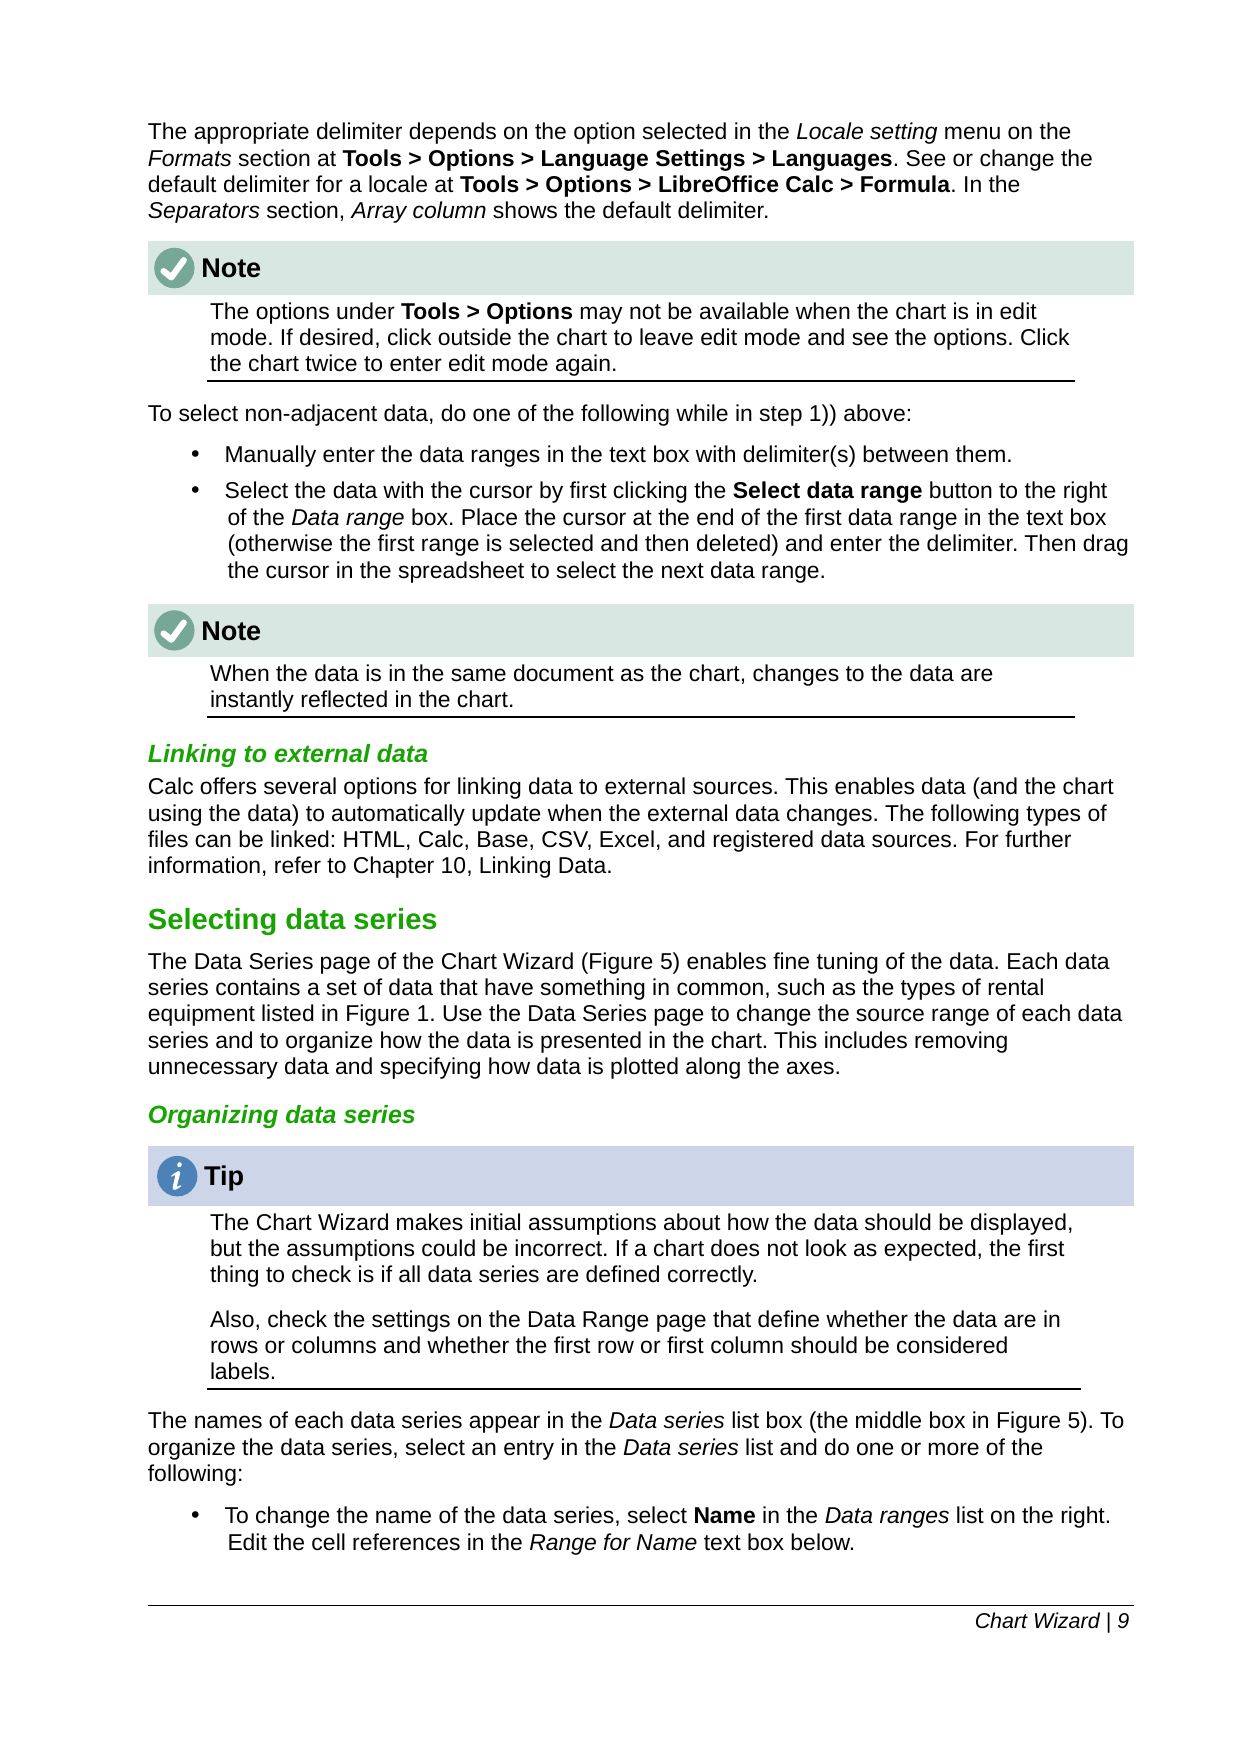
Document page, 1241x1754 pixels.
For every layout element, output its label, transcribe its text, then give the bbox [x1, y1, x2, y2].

subtitle Organizing data series [148, 1100, 1134, 1129]
text The Chart Wizard makes initial assumptions about how the data should be displayed, but the assumptions could be incorrect. If a chart does not look as expected, the first thing to check is if all data series are defined correctly. [207, 1206, 1081, 1288]
list To change the name of the data series, select Name in the Data ranges list on the right. Edit the cell references in the Range for Name text box below. [185, 1499, 1134, 1558]
subtitle Linking to external data [148, 738, 1134, 767]
list Select the data with the cursor by first clicking the Select data range button to the right of the Data range box. Place the cursor at the end of the first data range in the text box (otherwise the first range is selected and then deleted) and enter the delimiter. Then drag the cursor in the spreadsheet to select the next data range. [185, 474, 1134, 586]
subtitle Note [148, 241, 1134, 295]
text Also, check the settings on the Data Range page that define whether the data are in rows or columns and whether the first row or first column should be considered labels. [207, 1302, 1081, 1388]
text The options under Tools > Options may not be available when the chart is in edit mode. If desired, click outside the chart to leave edit mode and see the options. Click the chart twice to enter edit mode again. [207, 295, 1075, 380]
text The appropriate delimiter depends on the option selected in the Locale setting menu on the Formats section at Tools > Options > Language Settings > Languages. See or change the default delimiter for a locale at Tools > Options > LibreOffice Calc > Formula. In the Separators section, Array column shows the default delimiter. [148, 118, 1134, 223]
text The names of each data series appear in the Data series list box (the middle box in Figure 5). To organize the data series, select an entry in the Data series list and do one or more of the following: [148, 1407, 1134, 1486]
subtitle Tip [148, 1146, 1134, 1206]
text Calc offers several options for linking data to external sources. This enables data (and the chart using the data) to automatically update when the external data changes. The following types of files can be linked: HTML, Calc, Base, CSV, Excel, and registered data sources. For further information, refer to Chapter 10, Linking Data. [148, 773, 1134, 879]
subtitle Selecting data series [148, 902, 1134, 936]
list Manually enter the data ranges in the text box with delimiter(s) between them. [185, 438, 1134, 468]
text When the data is in the same document as the chart, changes to the data are instantly reflected in the chart. [207, 657, 1075, 716]
text The Data Series page of the Chart Wizard (Figure 5) enables fine tuning of the data. Each data series contains a set of data that have something in common, such as the types of rental equipment listed in Figure 1. Use the Data Series page to change the source range of each data series and to organize how the data is presented in the chart. This includes removing unnecessary data and specifying how data is plotted along the axes. [148, 948, 1134, 1079]
text To select non-adjacent data, do one of the following while in step 1) above: [148, 399, 1134, 426]
subtitle Note [148, 604, 1134, 657]
